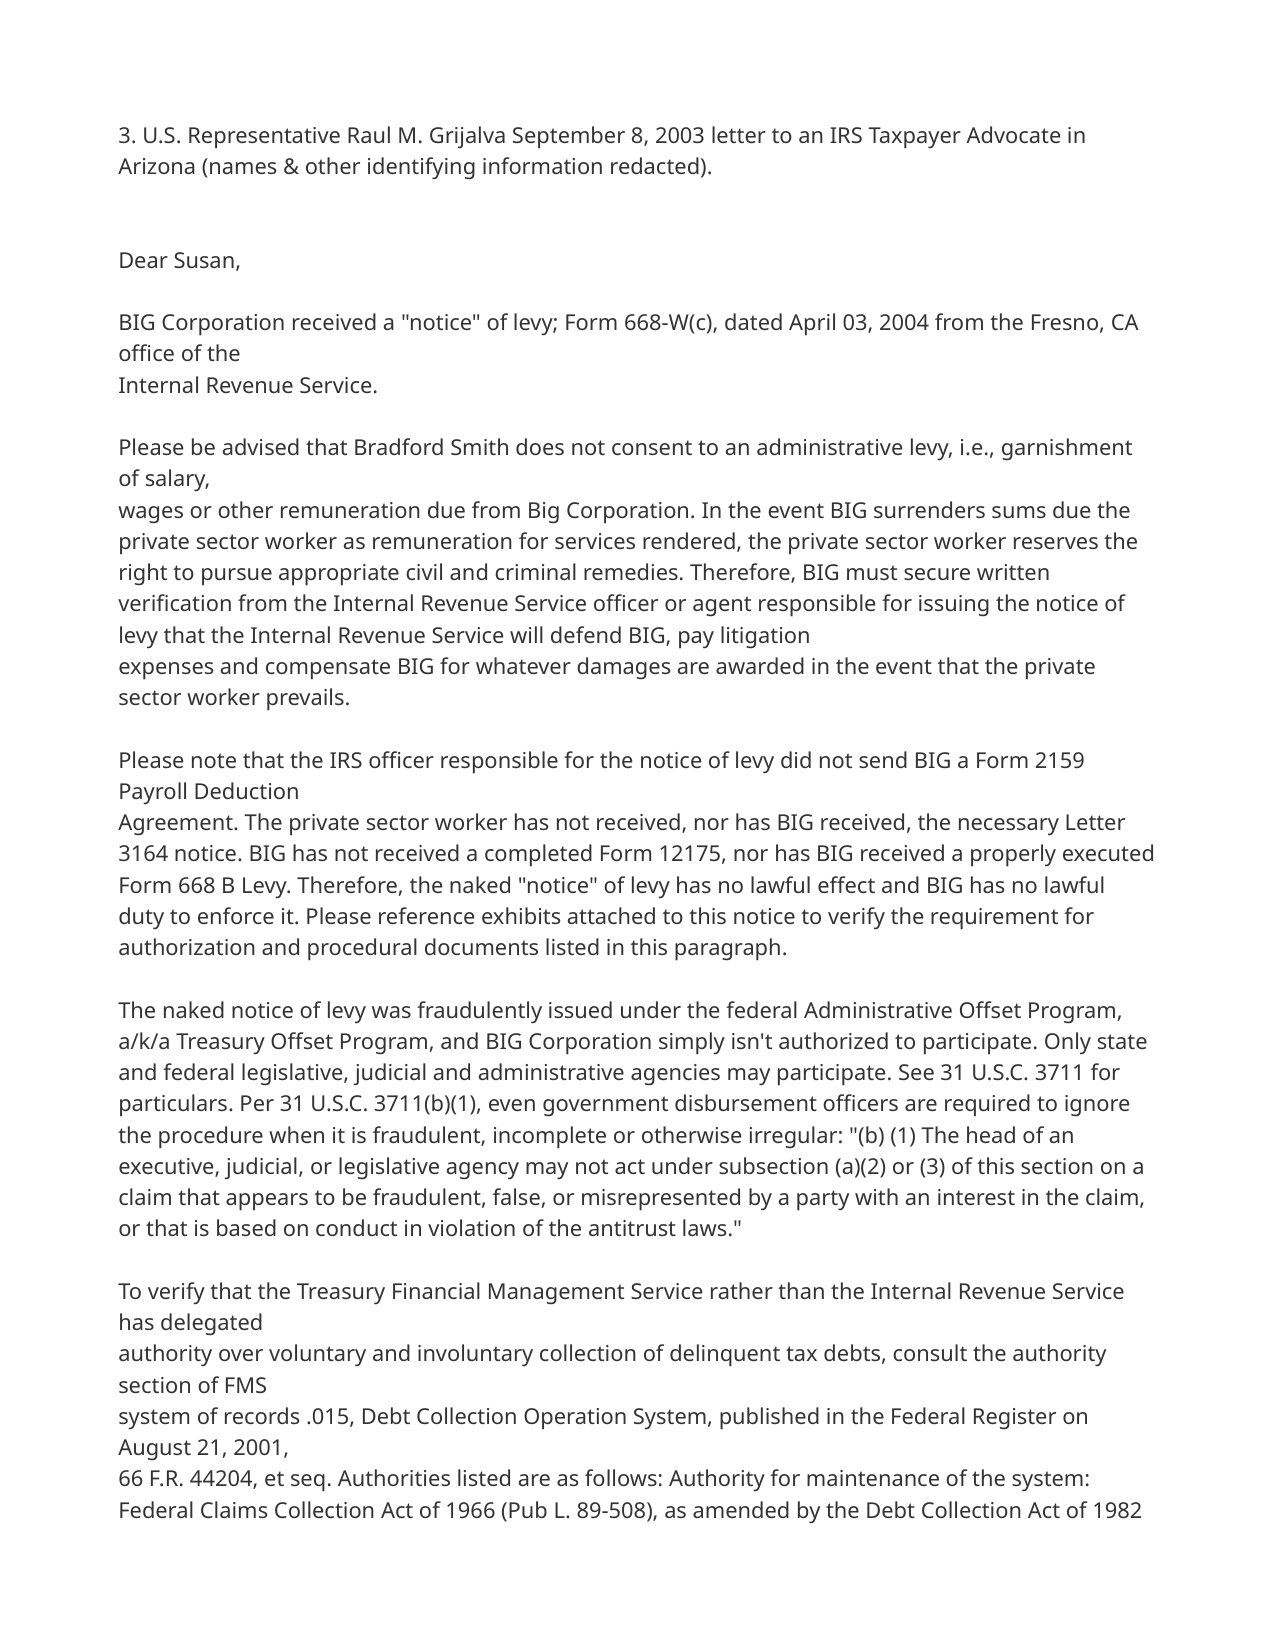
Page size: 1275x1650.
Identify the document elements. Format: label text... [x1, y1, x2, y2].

text system of records .015, Debt Collection Operation System, published in the Federal Register on August 21, 2001, [118, 1399, 1157, 1462]
text Please note that the IRS officer responsible for the notice of levy did not send BIG a Form 2159 Payroll Deduction [118, 743, 1157, 806]
text Dear Susan, [118, 243, 1157, 274]
text To verify that the Treasury Financial Management Service rather than the Internal Revenue Service has delegated [118, 1274, 1157, 1337]
text 3. U.S. Representative Raul M. Grijalva September 8, 2003 letter to an IRS Taxpayer Advocate in Arizona (names & other identifying information redacted). [118, 118, 1157, 181]
text 66 F.R. 44204, et seq. Authorities listed are as follows: Authority for maintenance of the system: Federal Claims Collection Act of 1966 (Pub L. 89-508), as amended by the Debt Collection Act of 1982 [118, 1462, 1157, 1524]
text authority over voluntary and involuntary collection of delinquent tax debts, consult the authority section of FMS [118, 1337, 1157, 1399]
text wages or other remuneration due from Big Corporation. In the event BIG surrenders sums due the private sector worker as remuneration for services rendered, the private sector worker reserves the right to pursue appropriate civil and criminal remedies. Therefore, BIG must secure written verification from the Internal Revenue Service officer or agent responsible for issuing the notice of levy that the Internal Revenue Service will defend BIG, pay litigation [118, 493, 1157, 649]
text expenses and compensate BIG for whatever damages are awarded in the event that the private sector worker prevails. [118, 649, 1157, 712]
text BIG Corporation received a "notice" of levy; Form 668-W(c), dated April 03, 2004 from the Fresno, CA office of the [118, 306, 1157, 368]
text Agreement. The private sector worker has not received, nor has BIG received, the necessary Letter 3164 notice. BIG has not received a completed Form 12175, nor has BIG received a properly executed Form 668 B Levy. Therefore, the naked "notice" of levy has no lawful effect and BIG has no lawful duty to enforce it. Please reference exhibits attached to this notice to verify the requirement for authorization and procedural documents listed in this paragraph. [118, 806, 1157, 962]
text The naked notice of levy was fraudulently issued under the federal Administrative Offset Program, a/k/a Treasury Offset Program, and BIG Corporation simply isn't authorized to participate. Only state and federal legislative, judicial and administrative agencies may participate. See 31 U.S.C. 3711 for particulars. Per 31 U.S.C. 3711(b)(1), even government disbursement officers are required to ignore the procedure when it is fraudulent, incomplete or otherwise irregular: "(b) (1) The head of an executive, judicial, or legislative agency may not act under subsection (a)(2) or (3) of this section on a claim that appears to be fraudulent, false, or misrepresented by a party with an interest in the claim, or that is based on conduct in violation of the antitrust laws." [118, 993, 1157, 1243]
text Internal Revenue Service. [118, 368, 1157, 399]
text Please be advised that Bradford Smith does not consent to an administrative levy, i.e., garnishment of salary, [118, 431, 1157, 493]
